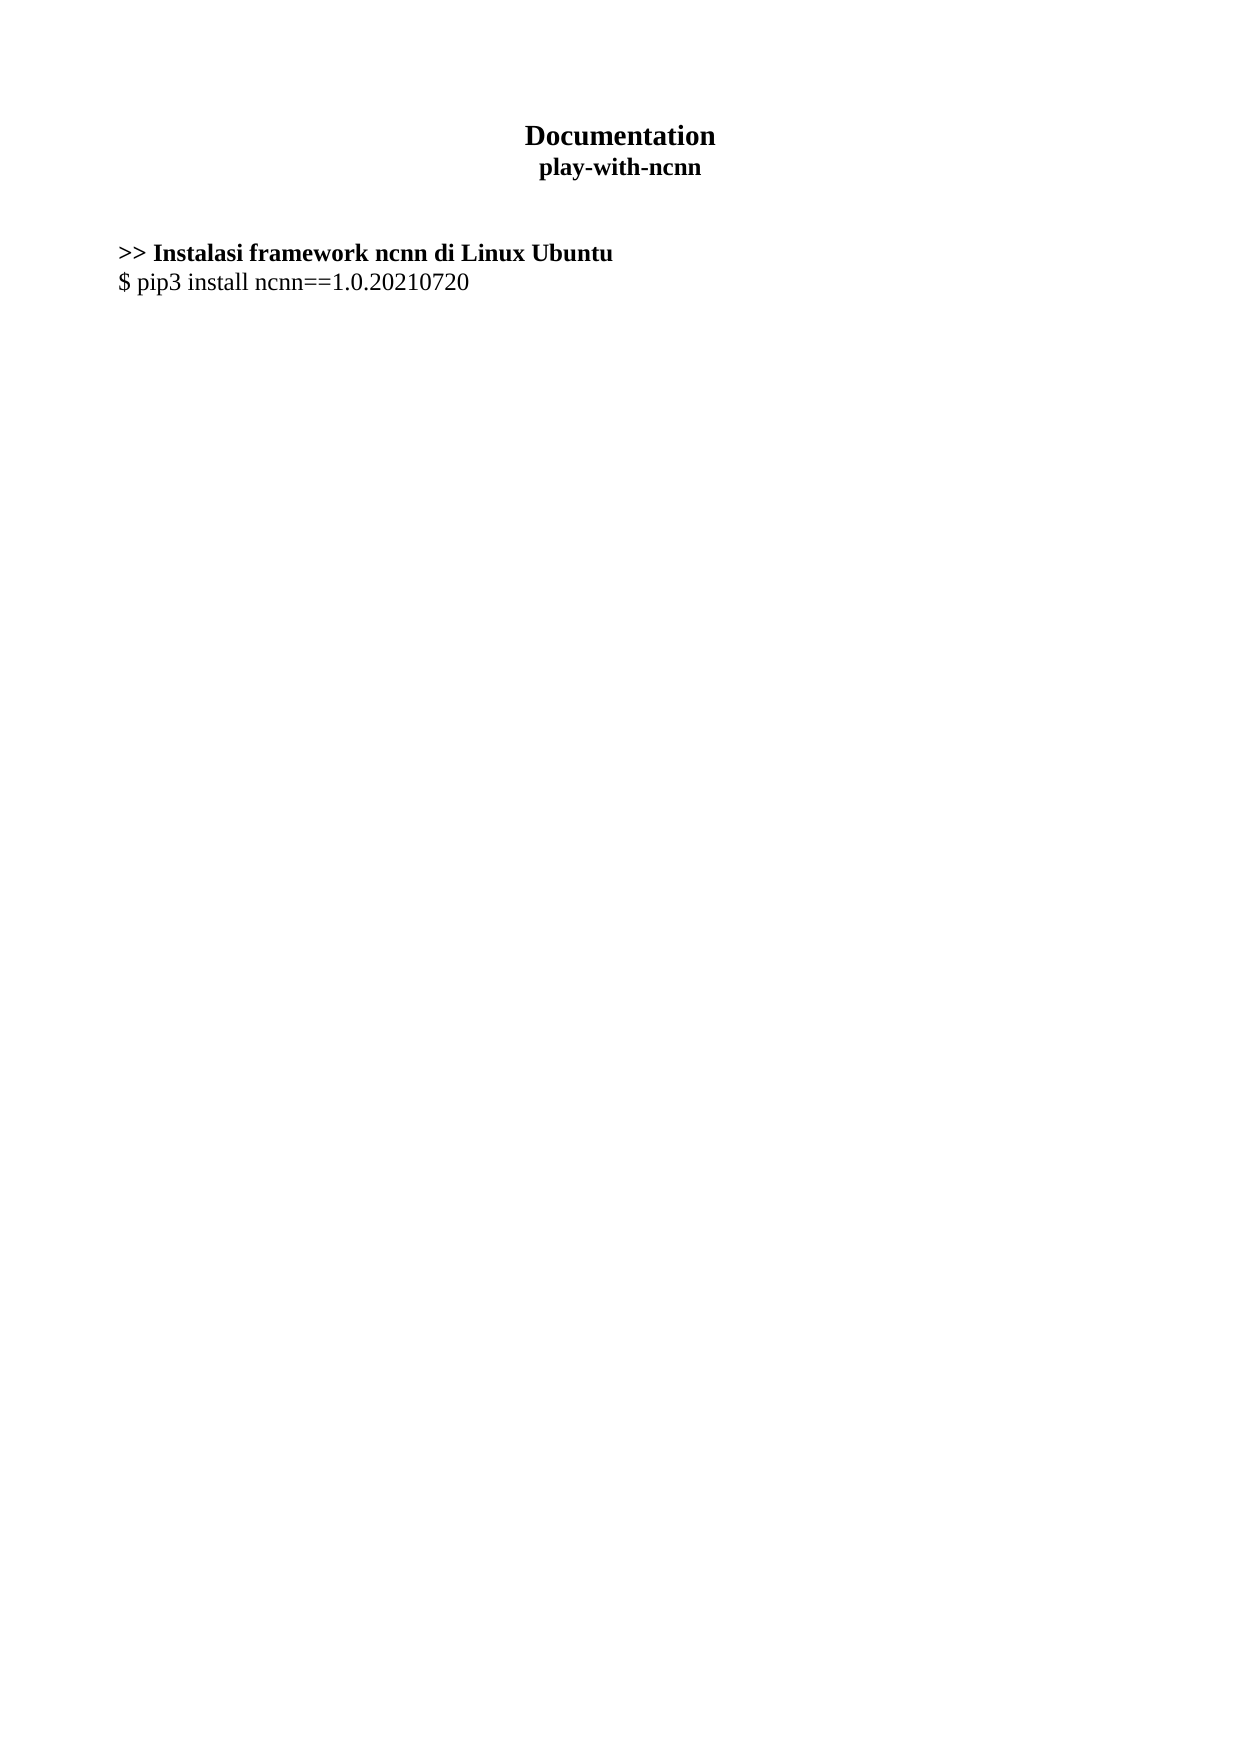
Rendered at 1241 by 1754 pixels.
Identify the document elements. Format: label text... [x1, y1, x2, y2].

text play-with-ncnn [118, 152, 1122, 180]
text Documentation [118, 118, 1122, 152]
text $ pip3 install ncnn==1.0.20210720 [118, 267, 1122, 295]
text >> Instalasi framework ncnn di Linux Ubuntu [118, 238, 1122, 267]
